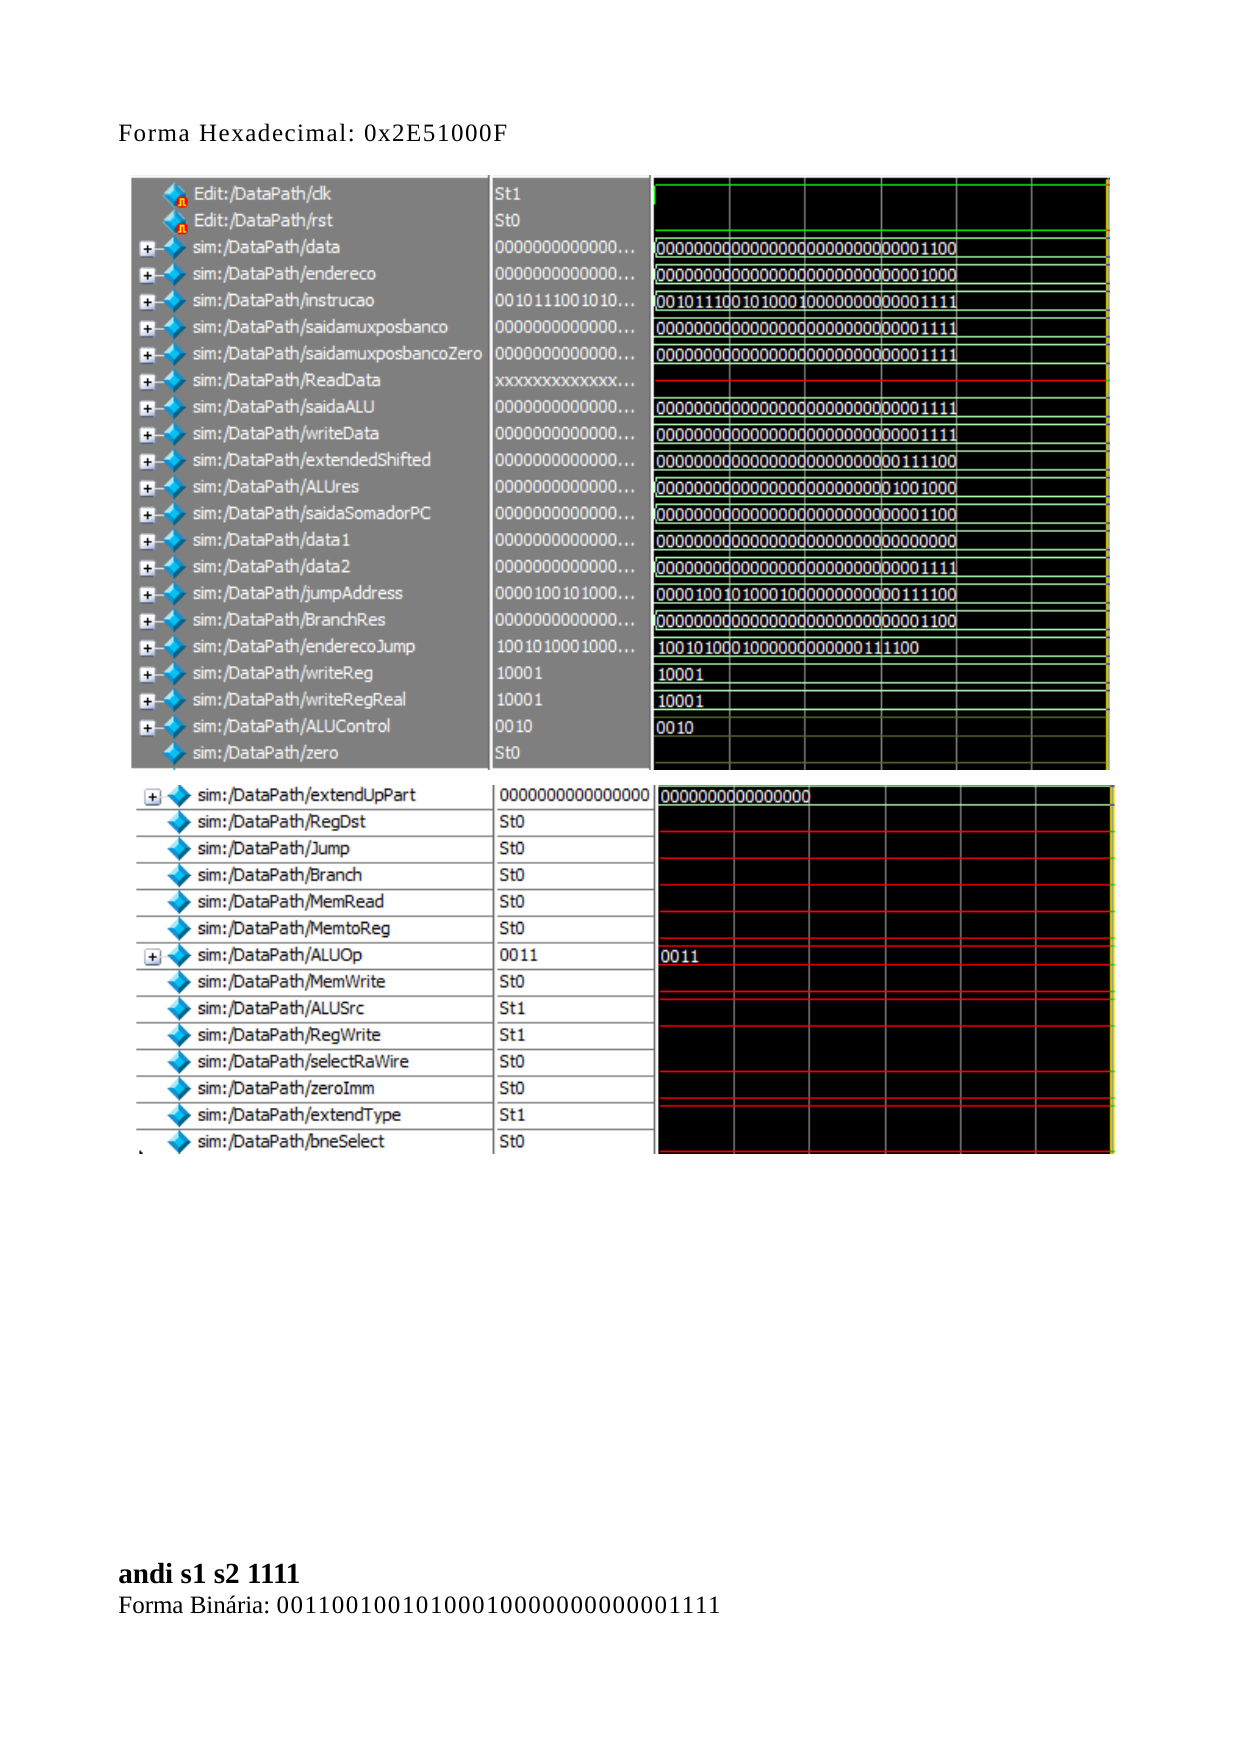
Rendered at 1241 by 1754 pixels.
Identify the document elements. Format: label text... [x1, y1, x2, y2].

picture [135, 785, 1115, 1154]
picture [130, 175, 1110, 770]
text Forma Binária: 00110010010100010000000000001111 [118, 1590, 1122, 1618]
text Forma Hexadecimal: 0x2E51000F [118, 118, 1122, 176]
text andi s1 s2 1111 [118, 1556, 1122, 1590]
